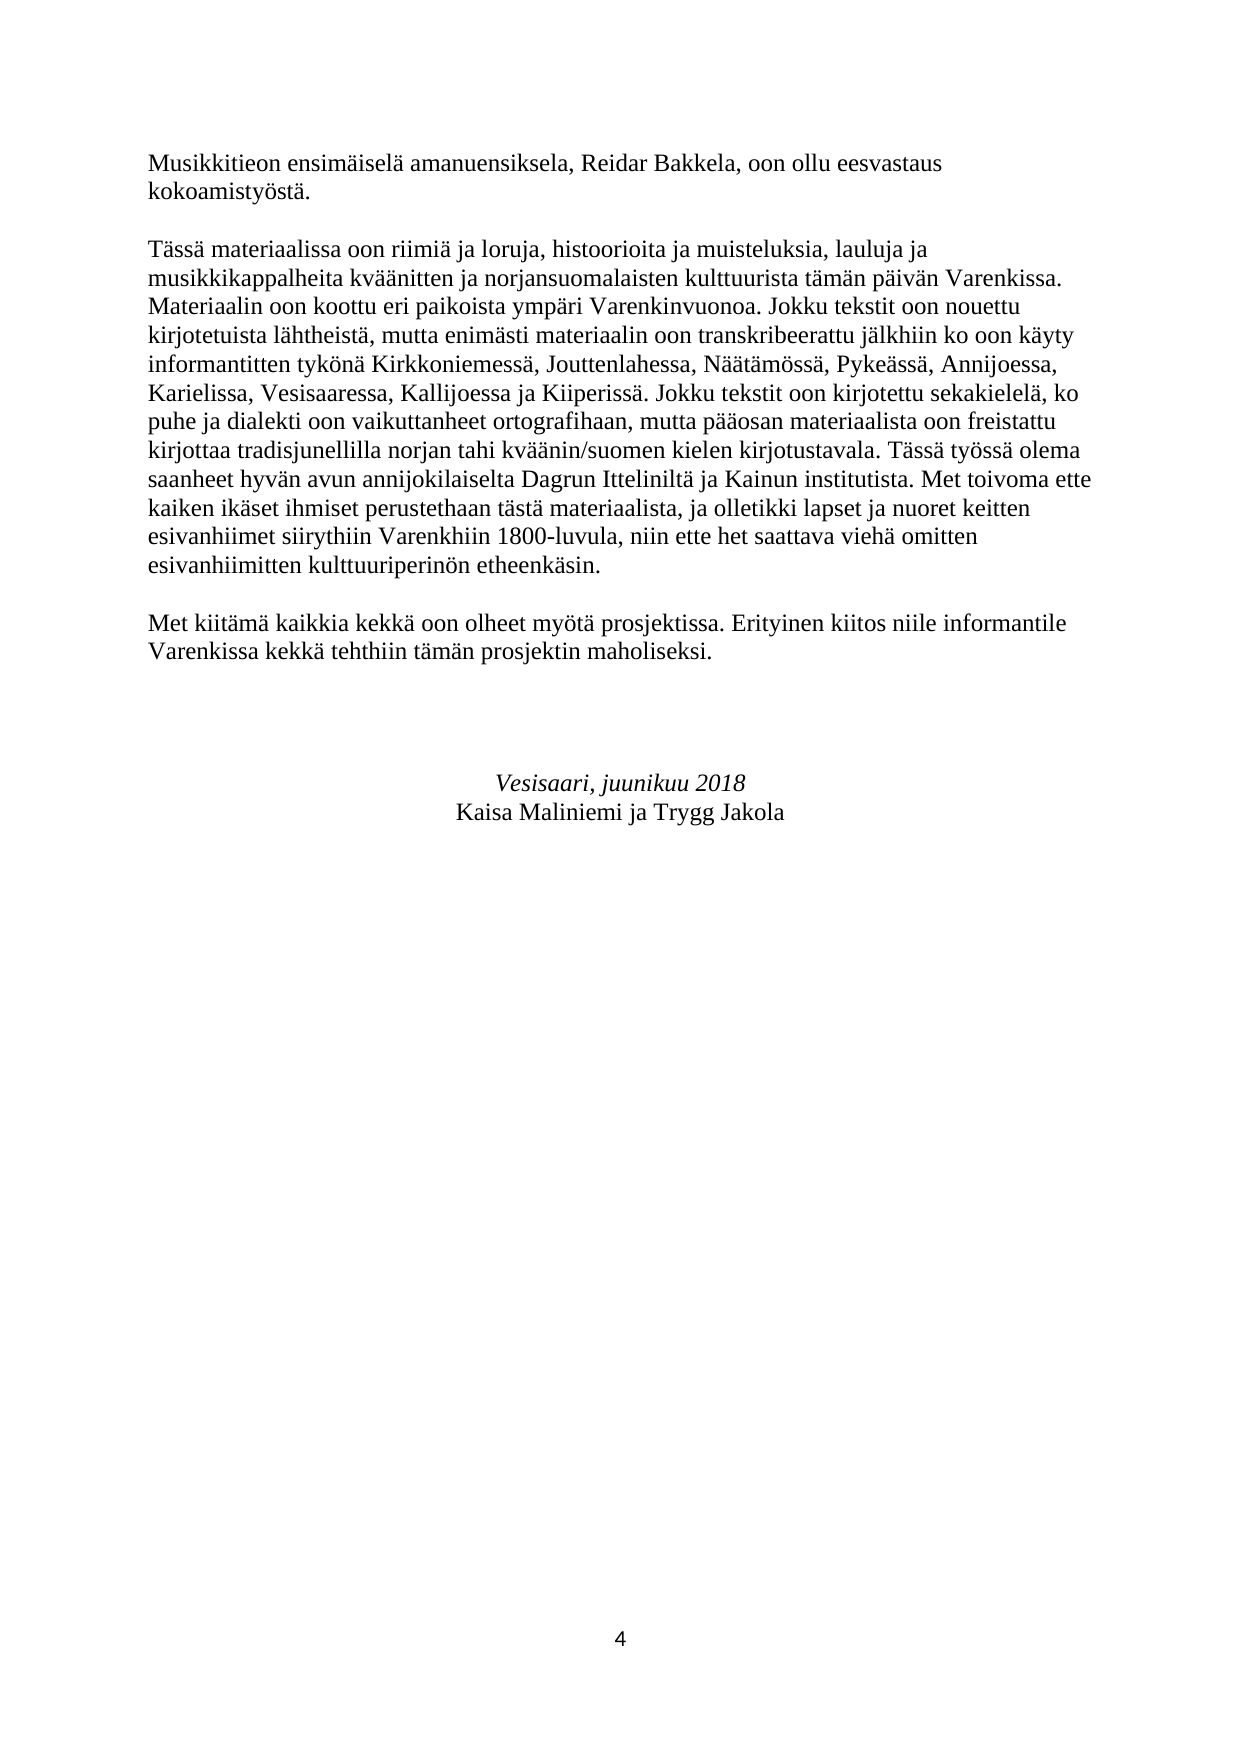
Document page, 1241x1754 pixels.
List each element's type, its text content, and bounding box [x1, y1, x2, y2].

text Kaisa Maliniemi ja Trygg Jakola [148, 797, 1093, 826]
text Vesisaari, juunikuu 2018 [148, 768, 1093, 797]
text Met kiitämä kaikkia kekkä oon olheet myötä prosjektissa. Erityinen kiitos niile informantile Varenkissa kekkä tehthiin tämän prosjektin maholiseksi. [148, 608, 1093, 665]
text Musikkitieon ensimäiselä amanuensiksela, Reidar Bakkela, oon ollu eesvastaus kokoamistyöstä. [148, 148, 1093, 205]
text Tässä materiaalissa oon riimiä ja loruja, histoorioita ja muisteluksia, lauluja ja musikkikappalheita kväänitten ja norjansuomalaisten kulttuurista tämän päivän Varenkissa. Materiaalin oon koottu eri paikoista ympäri Varenkinvuonoa. Jokku tekstit oon nouettu kirjotetuista lähtheistä, mutta enimästi materiaalin oon transkribeerattu jälkhiin ko oon käyty informantitten tykönä Kirkkoniemessä, Jouttenlahessa, Näätämössä, Pykeässä, Annijoessa, Karielissa, Vesisaaressa, Kallijoessa ja Kiiperissä. Jokku tekstit oon kirjotettu sekakielelä, ko puhe ja dialekti oon vaikuttanheet ortografihaan, mutta pääosan materiaalista oon freistattu kirjottaa tradisjunellilla norjan tahi kväänin/suomen kielen kirjotustavala. Tässä työssä olema saanheet hyvän avun annijokilaiselta Dagrun Itteliniltä ja Kainun institutista. Met toivoma ette kaiken ikäset ihmiset perustethaan tästä materiaalista, ja olletikki lapset ja nuoret keitten esivanhiimet siirythiin Varenkhiin 1800-luvula, niin ette het saattava viehä omitten esivanhiimitten kulttuuriperinön etheenkäsin. [148, 234, 1093, 579]
